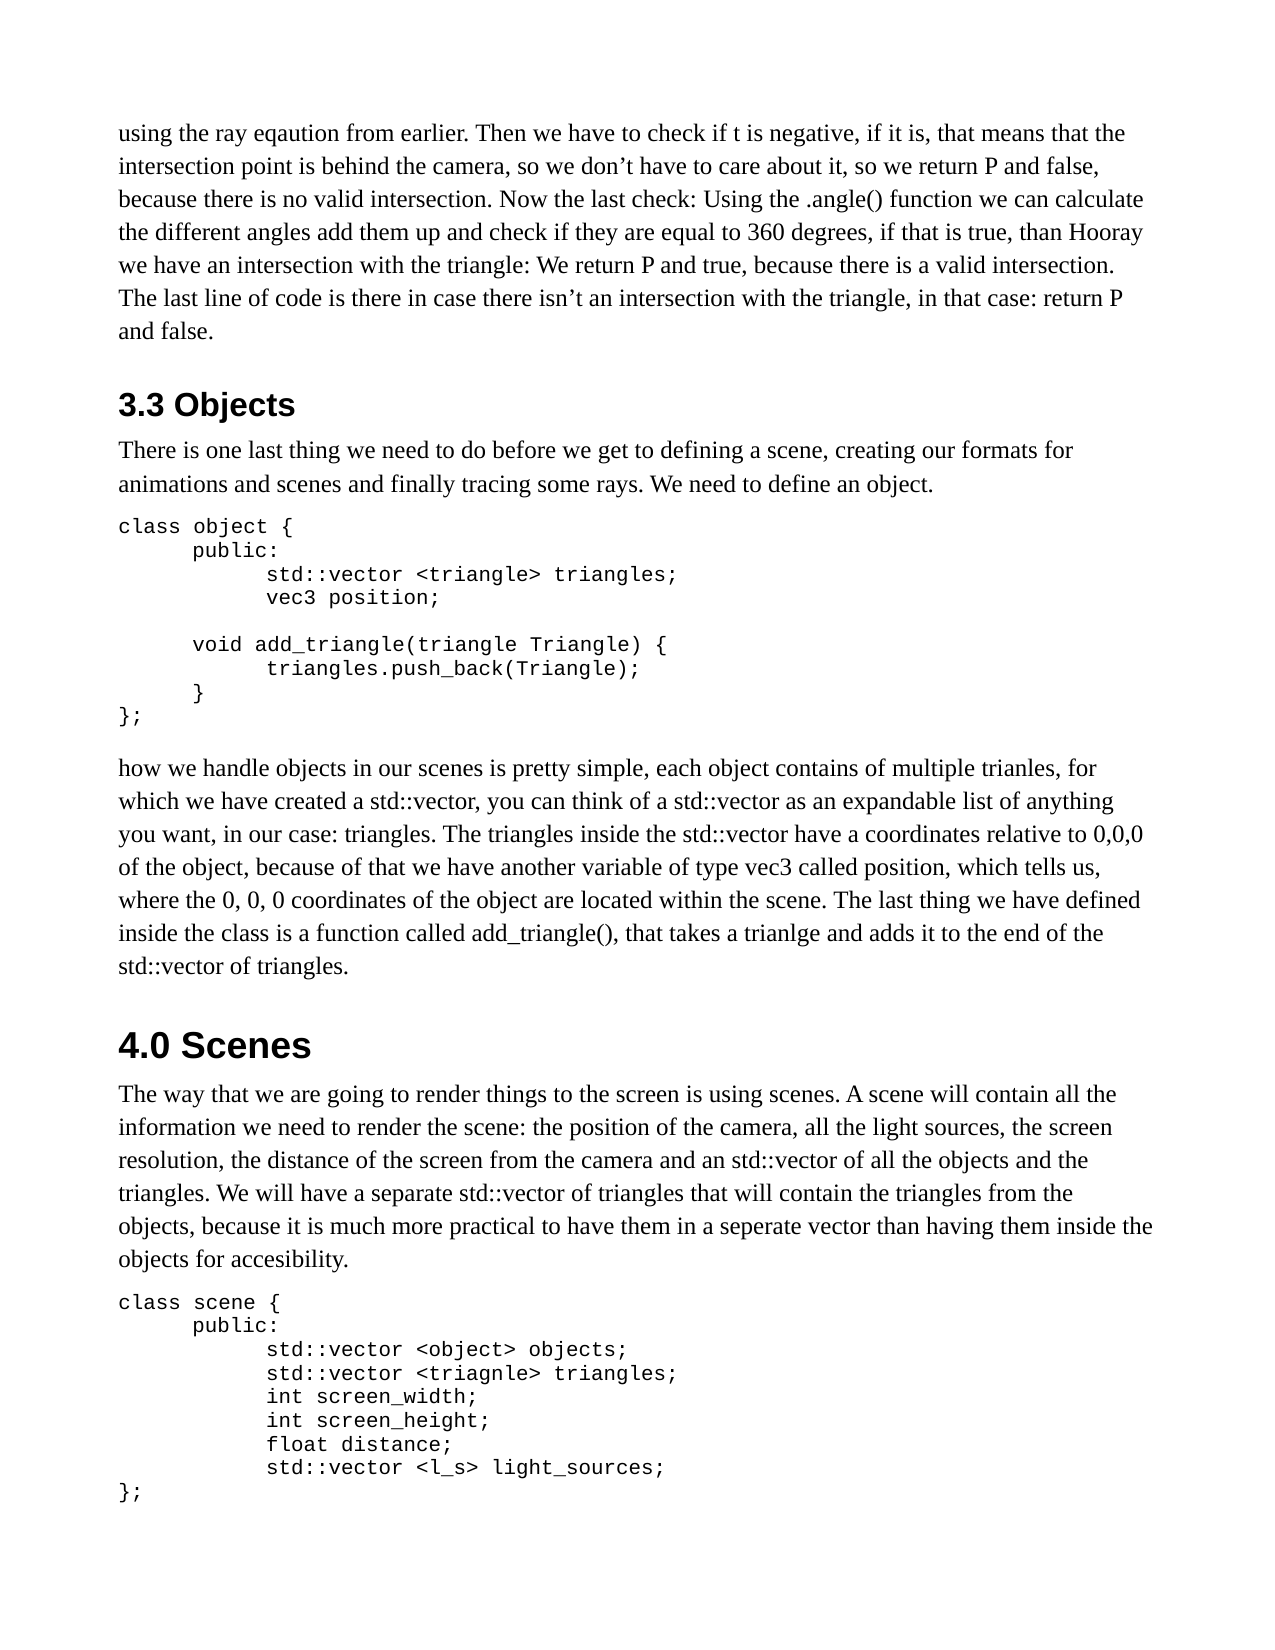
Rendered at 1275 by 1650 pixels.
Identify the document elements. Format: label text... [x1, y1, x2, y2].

text std::vector <triangle> triangles; [118, 563, 1157, 587]
text }; [118, 705, 1157, 729]
text triangles.push_back(Triangle); [118, 658, 1157, 682]
text The way that we are going to render things to the screen is using scenes. A scene will contain all the information we need to render the scene: the position of the camera, all the light sources, the screen resolution, the distance of the screen from the camera and an std::vector of all the objects and the triangles. We will have a separate std::vector of triangles that will contain the triangles from the objects, because it is much more practical to have them in a seperate vector than having them inside the objects for accesibility. [118, 1079, 1157, 1273]
text class object { [118, 516, 1157, 540]
text how we handle objects in our scenes is pretty simple, each object contains of multiple trianles, for which we have created a std::vector, you can think of a std::vector as an expandable list of anything you want, in our case: triangles. The triangles inside the std::vector have a coordinates relative to 0,0,0 of the object, because of that we have another variable of type vec3 called position, which tells us, where the 0, 0, 0 coordinates of the object are located within the scene. The last thing we have defined inside the class is a function called add_triangle(), that takes a trianlge and adds it to the end of the std::vector of triangles. [118, 753, 1157, 979]
subtitle 4.0 Scenes [118, 1023, 1157, 1067]
text float distance; [118, 1434, 1157, 1457]
text } [118, 682, 1157, 705]
text int screen_width; [118, 1386, 1157, 1410]
text }; [118, 1481, 1157, 1504]
text void add_triangle(triangle Triangle) { [118, 634, 1157, 658]
text vec3 position; [118, 587, 1157, 611]
text int screen_height; [118, 1410, 1157, 1434]
subtitle 3.3 Objects [118, 385, 1157, 423]
text std::vector <object> objects; [118, 1339, 1157, 1363]
text std::vector <l_s> light_sources; [118, 1457, 1157, 1481]
text std::vector <triagnle> triangles; [118, 1363, 1157, 1386]
text public: [118, 540, 1157, 563]
text public: [118, 1315, 1157, 1339]
text class scene { [118, 1292, 1157, 1315]
text using the ray eqaution from earlier. Then we have to check if t is negative, if it is, that means that the intersection point is behind the camera, so we don’t have to care about it, so we return P and false, because there is no valid intersection. Now the last check: Using the .angle() function we can calculate the different angles add them up and check if they are equal to 360 degrees, if that is true, than Hooray we have an intersection with the triangle: We return P and true, because there is a valid intersection. The last line of code is there in case there isn’t an intersection with the triangle, in that case: return P and false. [118, 118, 1157, 345]
text There is one last thing we need to do before we get to defining a scene, creating our formats for animations and scenes and finally tracing some rays. We need to define an object. [118, 436, 1157, 497]
